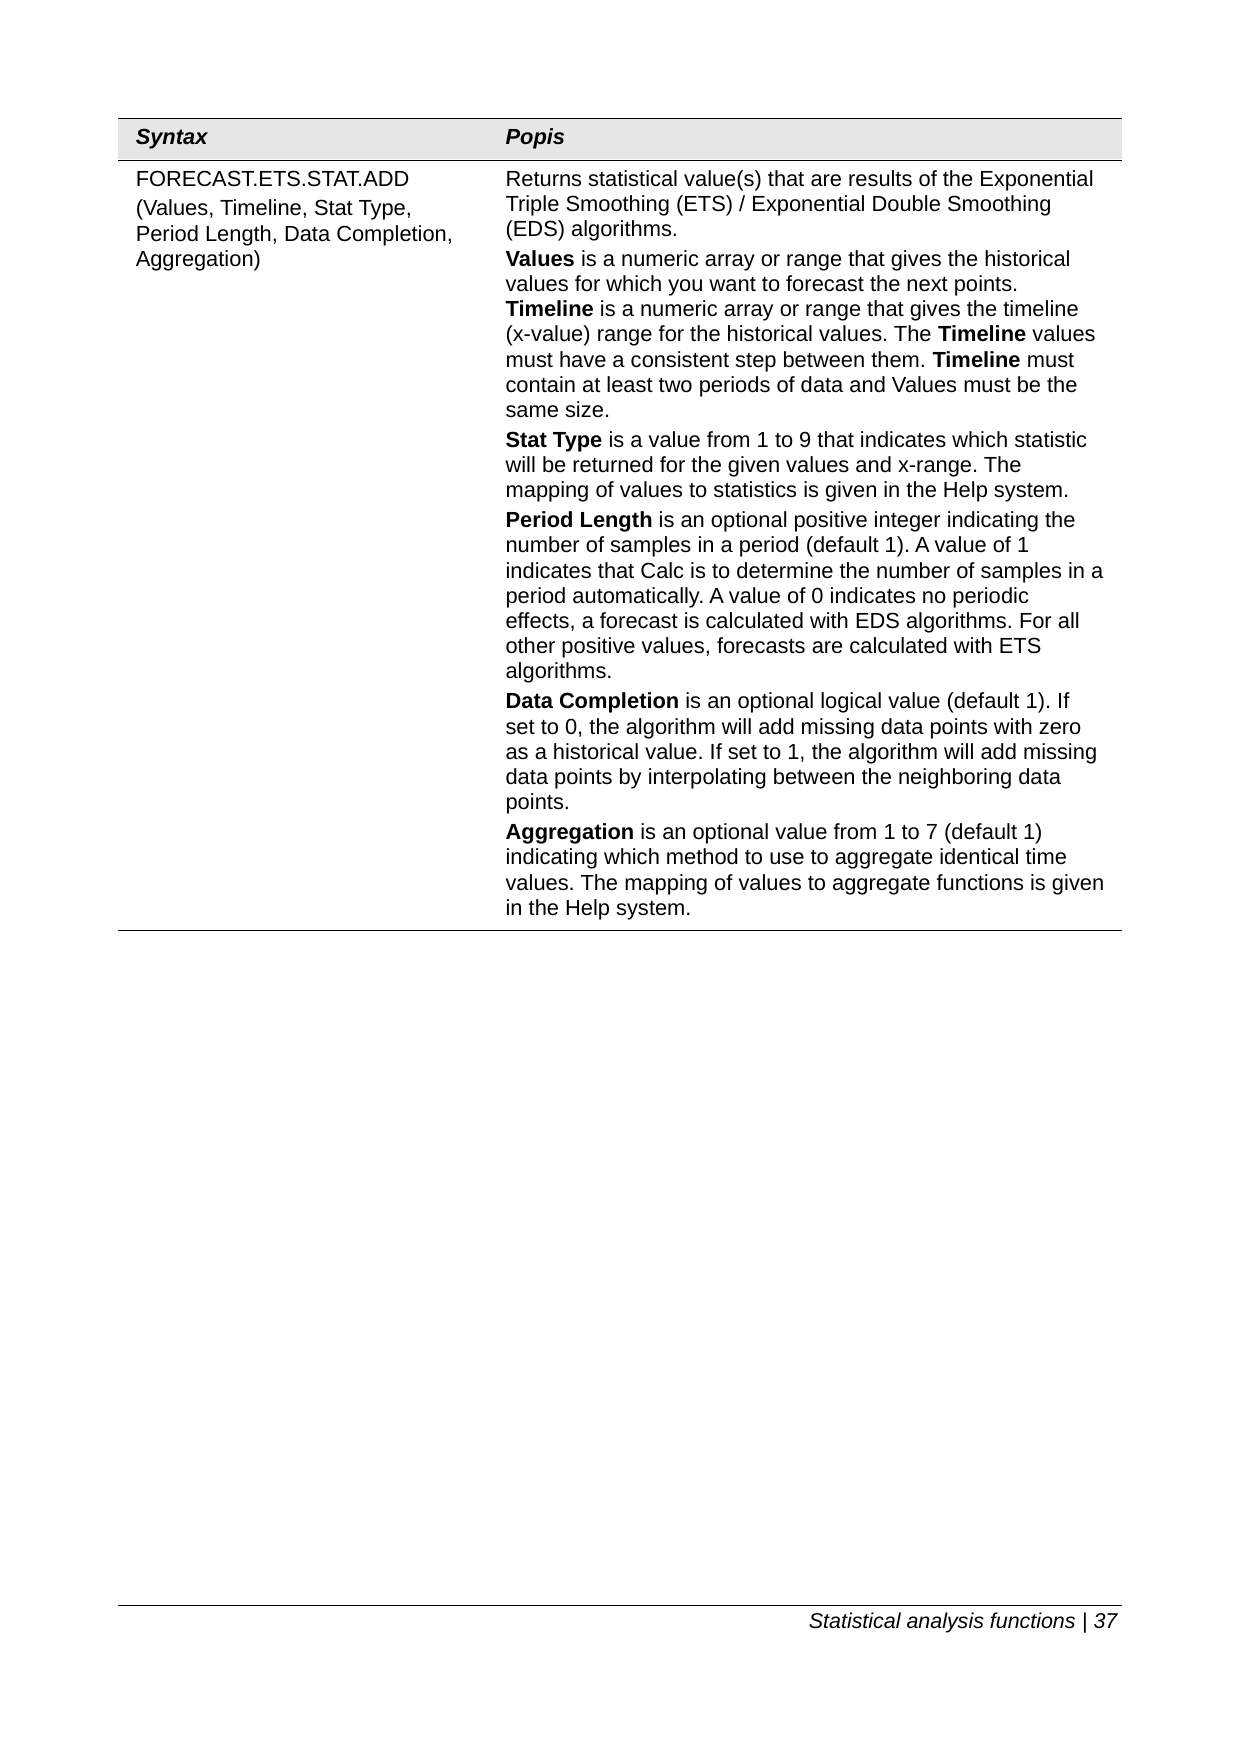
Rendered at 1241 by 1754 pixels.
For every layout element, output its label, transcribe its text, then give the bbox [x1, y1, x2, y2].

table_cell FORECAST.ETS.STAT.ADD (Values, Timeline, Stat Type, Period Length, Data Completion, Aggregation) [118, 161, 488, 930]
table_header Syntax [118, 119, 488, 159]
table_header Popis [488, 119, 1122, 159]
table_cell Returns statistical value(s) that are results of the Exponential Triple Smoothing (ETS) / Exponential Double Smoothing (EDS) algorithms. Values is a numeric array or range that gives the historical values for which you want to forecast the next points. Timeline is a numeric array or range that gives the timeline (x-value) range for the historical values. The Timeline values must have a consistent step between them. Timeline must contain at least two periods of data and Values must be the same size. Stat Type is a value from 1 to 9 that indicates which statistic will be returned for the given values and x-range. The mapping of values to statistics is given in the Help system. Period Length is an optional positive integer indicating the number of samples in a period (default 1). A value of 1 indicates that Calc is to determine the number of samples in a period automatically. A value of 0 indicates no periodic effects, a forecast is calculated with EDS algorithms. For all other positive values, forecasts are calculated with ETS algorithms. Data Completion is an optional logical value (default 1). If set to 0, the algorithm will add missing data points with zero as a historical value. If set to 1, the algorithm will add missing data points by interpolating between the neighboring data points. Aggregation is an optional value from 1 to 7 (default 1) indicating which method to use to aggregate identical time values. The mapping of values to aggregate functions is given in the Help system. [488, 161, 1122, 930]
